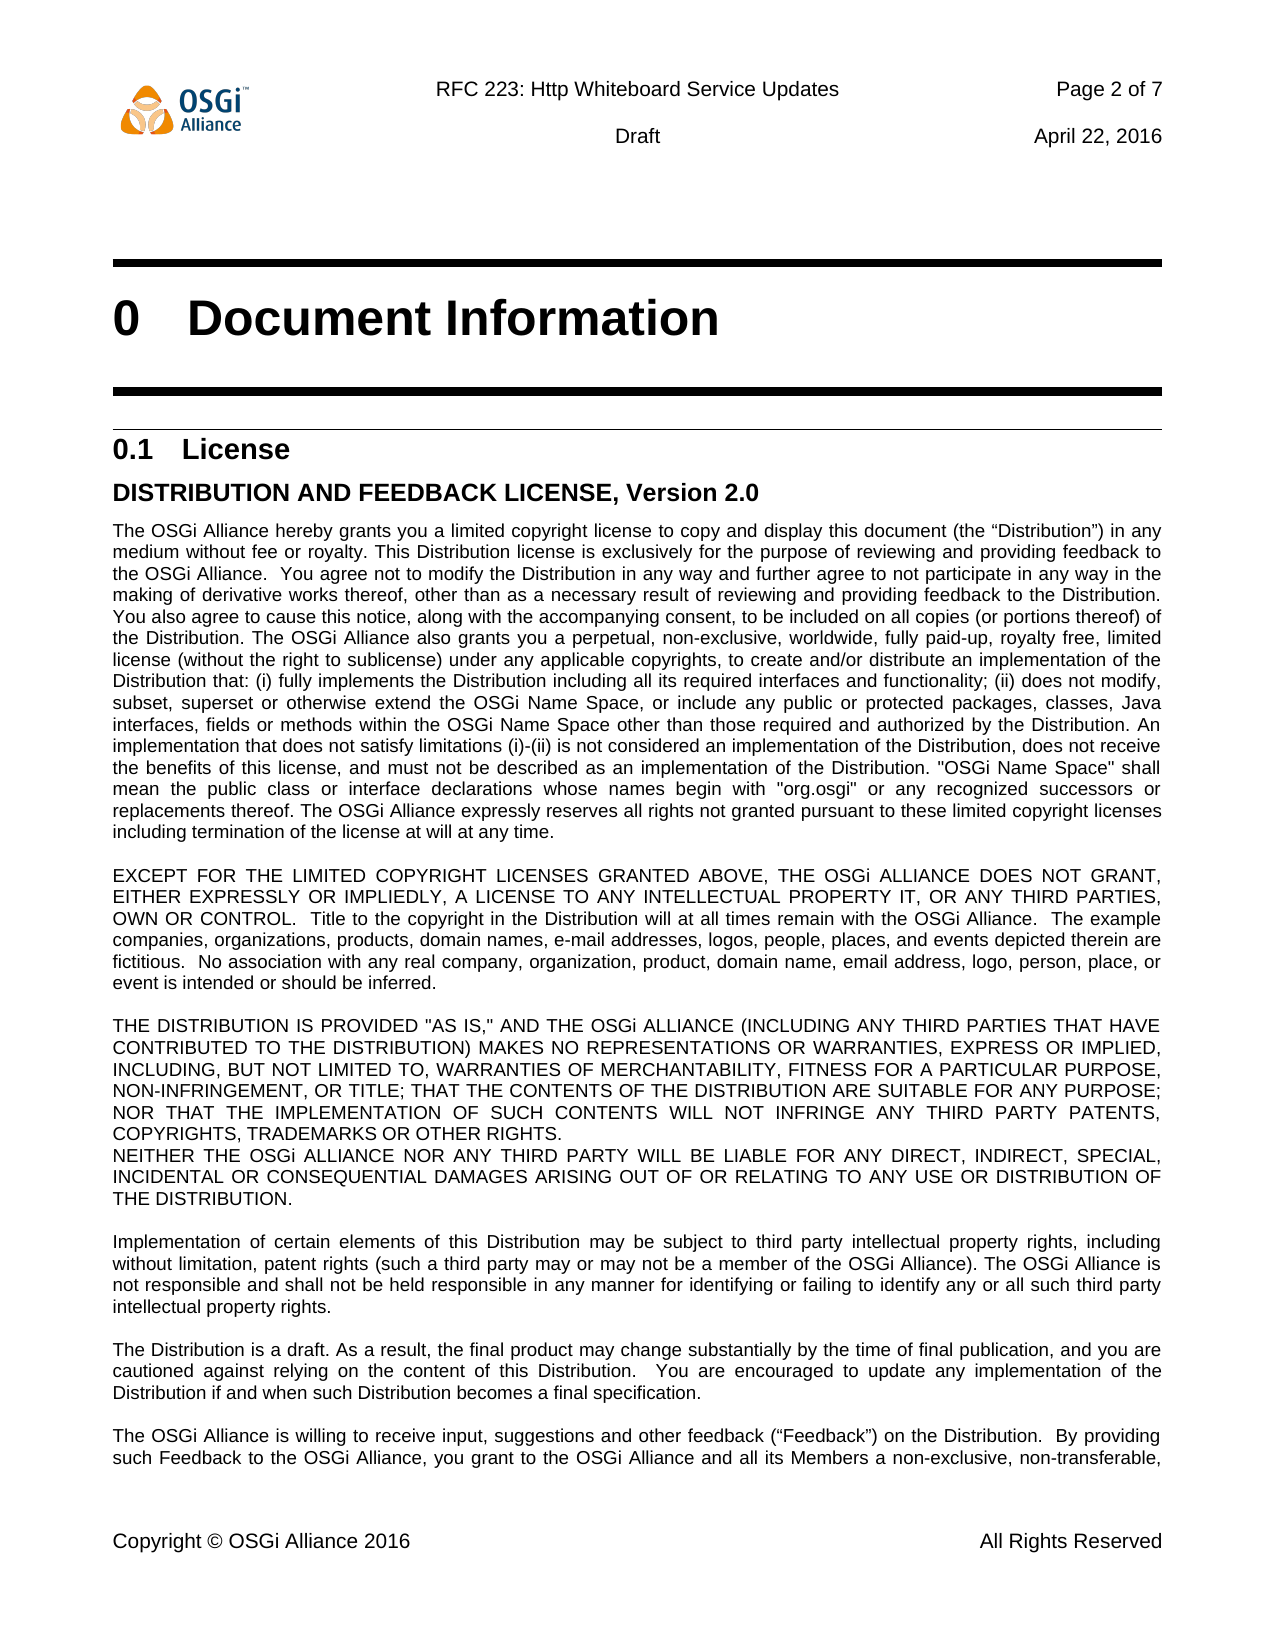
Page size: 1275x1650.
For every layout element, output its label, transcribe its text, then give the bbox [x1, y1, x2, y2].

text The OSGi Alliance hereby grants you a limited copyright license to copy and display this document (the “Distribution”) in any medium without fee or royalty. This Distribution license is exclusively for the purpose of reviewing and providing feedback to the OSGi Alliance. You agree not to modify the Distribution in any way and further agree to not participate in any way in the making of derivative works thereof, other than as a necessary result of reviewing and providing feedback to the Distribution. You also agree to cause this notice, along with the accompanying consent, to be included on all copies (or portions thereof) of the Distribution. The OSGi Alliance also grants you a perpetual, non-exclusive, worldwide, fully paid-up, royalty free, limited license (without the right to sublicense) under any applicable copyrights, to create and/or distribute an implementation of the Distribution that: (i) fully implements the Distribution including all its required interfaces and functionality; (ii) does not modify, subset, superset or otherwise extend the OSGi Name Space, or include any public or protected packages, classes, Java interfaces, fields or methods within the OSGi Name Space other than those required and authorized by the Distribution. An implementation that does not satisfy limitations (i)-(ii) is not considered an implementation of the Distribution, does not receive the benefits of this license, and must not be described as an implementation of the Distribution. "OSGi Name Space" shall mean the public class or interface declarations whose names begin with "org.osgi" or any recognized successors or replacements thereof. The OSGi Alliance expressly reserves all rights not granted pursuant to these limited copyright licenses including termination of the license at will at any time. [112, 519, 1162, 843]
text DISTRIBUTION AND FEEDBACK LICENSE, Version 2.0 [112, 478, 1162, 507]
text NEITHER THE OSGi ALLIANCE NOR ANY THIRD PARTY WILL BE LIABLE FOR ANY DIRECT, INDIRECT, SPECIAL, INCIDENTAL OR CONSEQUENTIAL DAMAGES ARISING OUT OF OR RELATING TO ANY USE OR DISTRIBUTION OF THE DISTRIBUTION. [112, 1145, 1162, 1209]
subtitle License [112, 430, 1162, 466]
text The Distribution is a draft. As a result, the final product may change substantially by the time of final publication, and you are cautioned against relying on the content of this Distribution. You are encouraged to update any implementation of the Distribution if and when such Distribution becomes a final specification. [112, 1339, 1162, 1403]
text THE DISTRIBUTION IS PROVIDED "AS IS," AND THE OSGi ALLIANCE (INCLUDING ANY THIRD PARTIES THAT HAVE CONTRIBUTED TO THE DISTRIBUTION) MAKES NO REPRESENTATIONS OR WARRANTIES, EXPRESS OR IMPLIED, INCLUDING, BUT NOT LIMITED TO, WARRANTIES OF MERCHANTABILITY, FITNESS FOR A PARTICULAR PURPOSE, NON-INFRINGEMENT, OR TITLE; THAT THE CONTENTS OF THE DISTRIBUTION ARE SUITABLE FOR ANY PURPOSE; NOR THAT THE IMPLEMENTATION OF SUCH CONTENTS WILL NOT INFRINGE ANY THIRD PARTY PATENTS, COPYRIGHTS, TRADEMARKS OR OTHER RIGHTS. [112, 1015, 1162, 1145]
picture [113, 78, 257, 142]
subtitle Document Information [112, 260, 1162, 396]
text The OSGi Alliance is willing to receive input, suggestions and other feedback (“Feedback”) on the Distribution. By providing such Feedback to the OSGi Alliance, you grant to the OSGi Alliance and all its Members a non-exclusive, non-transferable, [112, 1425, 1162, 1468]
text Implementation of certain elements of this Distribution may be subject to third party intellectual property rights, including without limitation, patent rights (such a third party may or may not be a member of the OSGi Alliance). The OSGi Alliance is not responsible and shall not be held responsible in any manner for identifying or failing to identify any or all such third party intellectual property rights. [112, 1231, 1162, 1317]
text EXCEPT FOR THE LIMITED COPYRIGHT LICENSES GRANTED ABOVE, THE OSGi ALLIANCE DOES NOT GRANT, EITHER EXPRESSLY OR IMPLIEDLY, A LICENSE TO ANY INTELLECTUAL PROPERTY IT, OR ANY THIRD PARTIES, OWN OR CONTROL. Title to the copyright in the Distribution will at all times remain with the OSGi Alliance. The example companies, organizations, products, domain names, e-mail addresses, logos, people, places, and events depicted therein are fictitious. No association with any real company, organization, product, domain name, email address, logo, person, place, or event is intended or should be inferred. [112, 864, 1162, 994]
